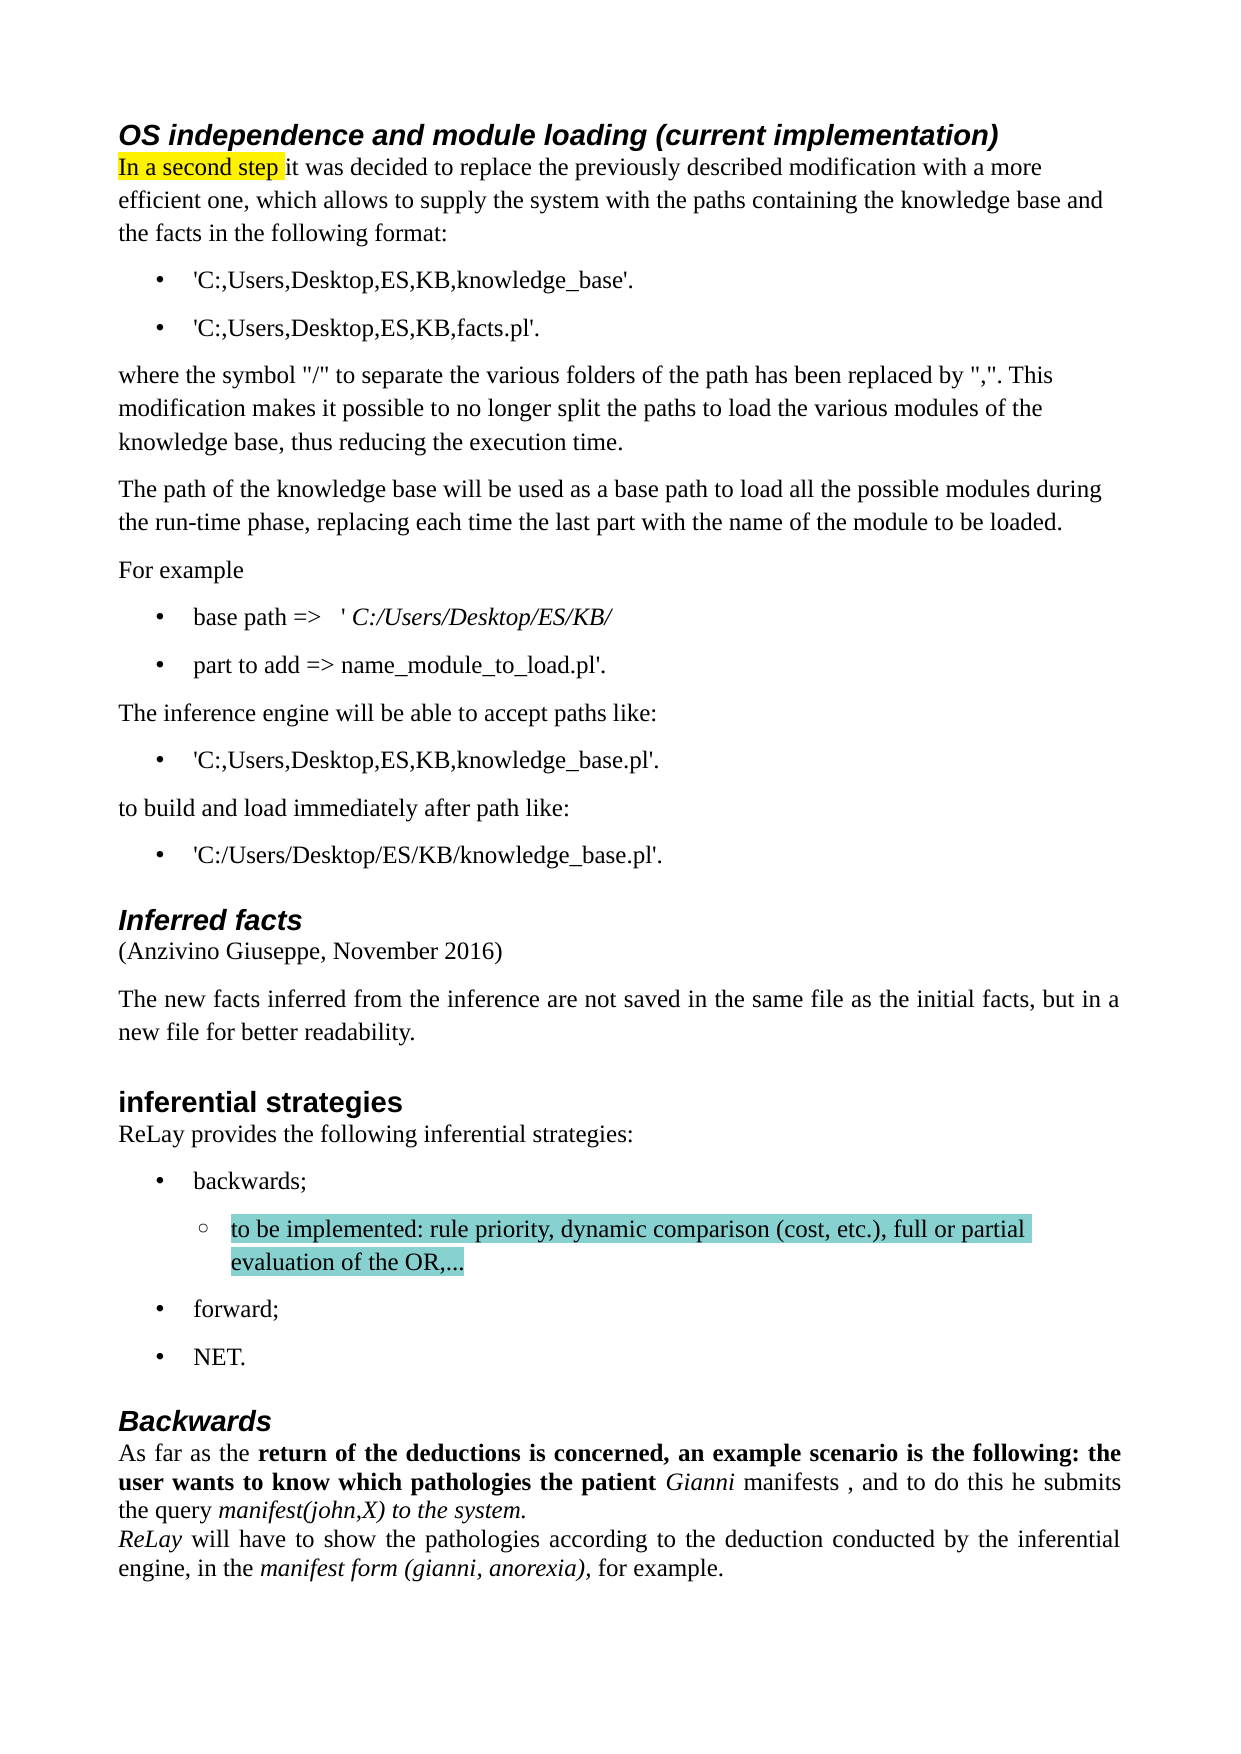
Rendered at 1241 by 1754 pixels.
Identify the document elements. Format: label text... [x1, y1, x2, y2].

list 'C:,Users,Desktop,ES,KB,knowledge_base'. [156, 265, 1122, 294]
subtitle inferential strategies [118, 1085, 1122, 1119]
subtitle Inferred facts [118, 903, 1122, 936]
list part to add => name_module_to_load.pl'. [156, 650, 1122, 679]
subtitle Backwards [118, 1404, 1122, 1438]
subtitle OS independence and module loading (current implementation) [118, 118, 1122, 152]
list backwards; [156, 1166, 1122, 1195]
list NET. [156, 1342, 1122, 1371]
text to build and load immediately after path like: [118, 793, 1122, 822]
list 'C:,Users,Desktop,ES,KB,facts.pl'. [156, 313, 1122, 342]
text The inference engine will be able to accept paths like: [118, 698, 1122, 726]
list 'C:/Users/Desktop/ES/KB/knowledge_base.pl'. [156, 840, 1122, 869]
text where the symbol "/" to separate the various folders of the path has been replaced by ",". This modification makes it possible to no longer split the paths to load the various modules of the knowledge base, thus reducing the execution time. [118, 361, 1122, 455]
text (Anzivino Giuseppe, November 2016) [118, 936, 1122, 965]
list base path => ' C:/Users/Desktop/ES/KB/ [156, 602, 1122, 631]
text As far as the return of the deductions is concerned, an example scenario is the following: the user wants to know which pathologies the patient Gianni manifests , and to do this he submits the query manifest(john,X) to the system. [118, 1438, 1122, 1524]
list 'C:,Users,Desktop,ES,KB,knowledge_base.pl'. [156, 745, 1122, 774]
text ReLay provides the following inferential strategies: [118, 1119, 1122, 1147]
text ReLay will have to show the pathologies according to the deduction conducted by the inferential engine, in the manifest form (gianni, anorexia), for example. [118, 1524, 1122, 1582]
text For example [118, 555, 1122, 583]
text In a second step it was decided to replace the previously described modification with a more efficient one, which allows to supply the system with the paths containing the knowledge base and the facts in the following format: [118, 152, 1122, 246]
list forward; [156, 1294, 1122, 1323]
text The path of the knowledge base will be used as a base path to load all the possible modules during the run-time phase, replacing each time the last part with the name of the module to be loaded. [118, 474, 1122, 536]
text The new facts inferred from the inference are not saved in the same file as the initial facts, but in a new file for better readability. [118, 984, 1122, 1046]
list to be implemented: rule priority, dynamic comparison (cost, etc.), full or partial evaluation of the OR,... [193, 1214, 1122, 1276]
